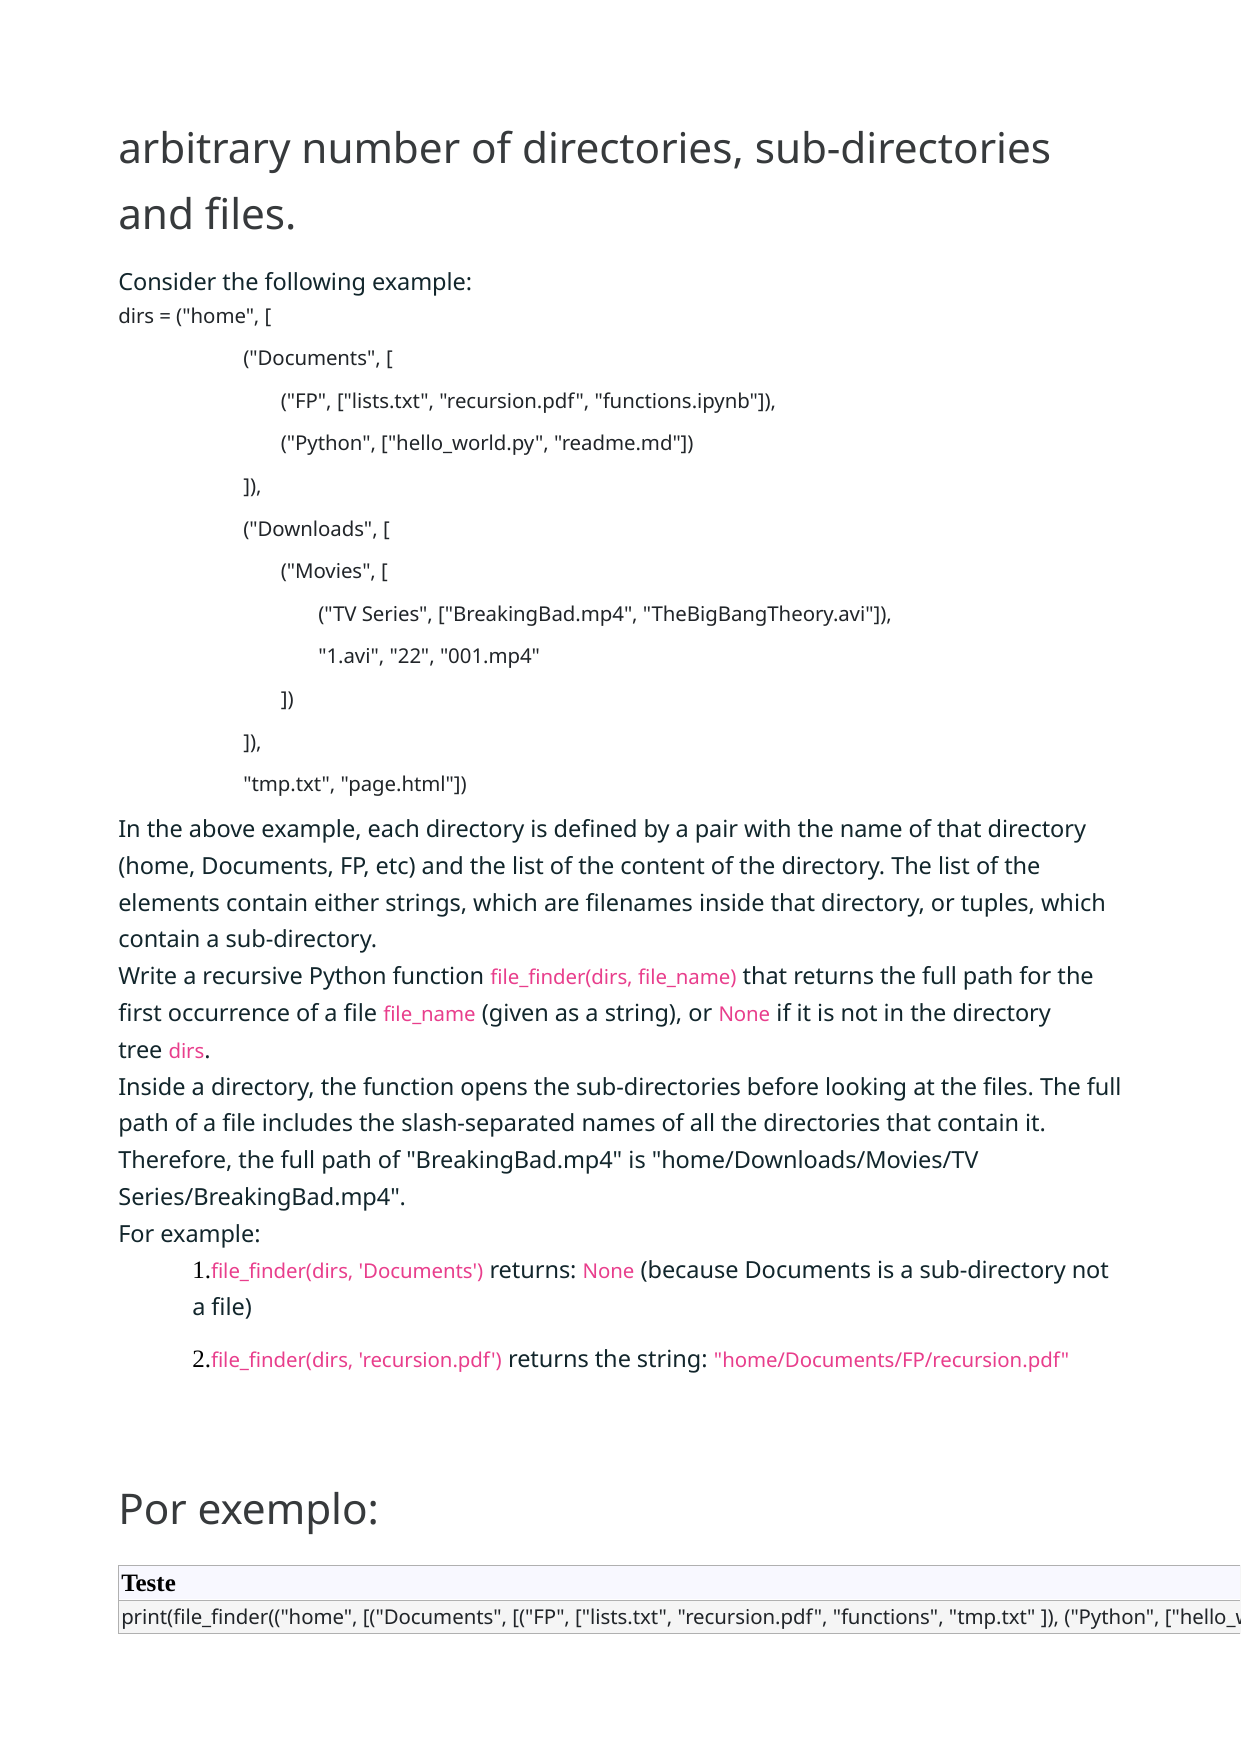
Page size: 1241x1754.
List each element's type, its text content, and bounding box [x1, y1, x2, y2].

text dirs = ("home", [ [118, 302, 1122, 329]
list file_finder(dirs, 'Documents') returns: None (because Documents is a sub-directory not a file) [118, 1254, 1122, 1322]
text In the above example, each directory is defined by a pair with the name of that directory (home, Documents, FP, etc) and the list of the content of the directory. The list of the elements contain either strings, which are filenames inside that directory, or tuples, which contain a sub-directory. [118, 812, 1122, 955]
text arbitrary number of directories, sub-directories and files. [118, 118, 1122, 242]
table_header Teste [119, 1566, 1240, 1599]
text ("Python", ["hello_world.py", "readme.md"]) [118, 429, 1122, 457]
text ("FP", ["lists.txt", "recursion.pdf", "functions.ipynb"]), [118, 386, 1122, 414]
text "tmp.txt", "page.html"]) [118, 770, 1122, 798]
text Por exemplo: [118, 1479, 1122, 1537]
text ("Movies", [ [118, 557, 1122, 585]
text ("TV Series", ["BreakingBad.mp4", "TheBigBangTheory.avi"]), [118, 599, 1122, 627]
text ("Documents", [ [118, 344, 1122, 372]
list file_finder(dirs, 'recursion.pdf') returns the string: "home/Documents/FP/recursion.pdf" [118, 1342, 1122, 1374]
text For example: [118, 1217, 1122, 1249]
table_cell print(file_finder(("home", [("Documents", [("FP", ["lists.txt", "recursion.pdf", "functions", "tmp.txt" ]), ("Python", ["hello_world.py", "readme.md" ])]), ("Downloads", [("Movies", [("TV Series", ["BreakingBad.mp4", "TheBigBangTheory.avi" ]), "1.avi", "22", "001.mp4"])]), "tmp.txt", "page.html"]), "Documents")) [119, 1601, 1240, 1633]
text Consider the following example: [118, 265, 1122, 297]
text Inside a directory, the function opens the sub-directories before looking at the files. The full path of a file includes the slash-separated names of all the directories that contain it. Therefore, the full path of "BreakingBad.mp4" is "home/Downloads/Movies/TV Series/BreakingBad.mp4". [118, 1070, 1122, 1212]
text ]) [118, 685, 1122, 713]
text ("Downloads", [ [118, 514, 1122, 542]
text "1.avi", "22", "001.mp4" [118, 642, 1122, 670]
text ]), [118, 727, 1122, 755]
text ]), [118, 472, 1122, 500]
text Write a recursive Python function file_finder(dirs, file_name) that returns the full path for the first occurrence of a file file_name (given as a string), or None if it is not in the directory tree dirs. [118, 959, 1122, 1065]
